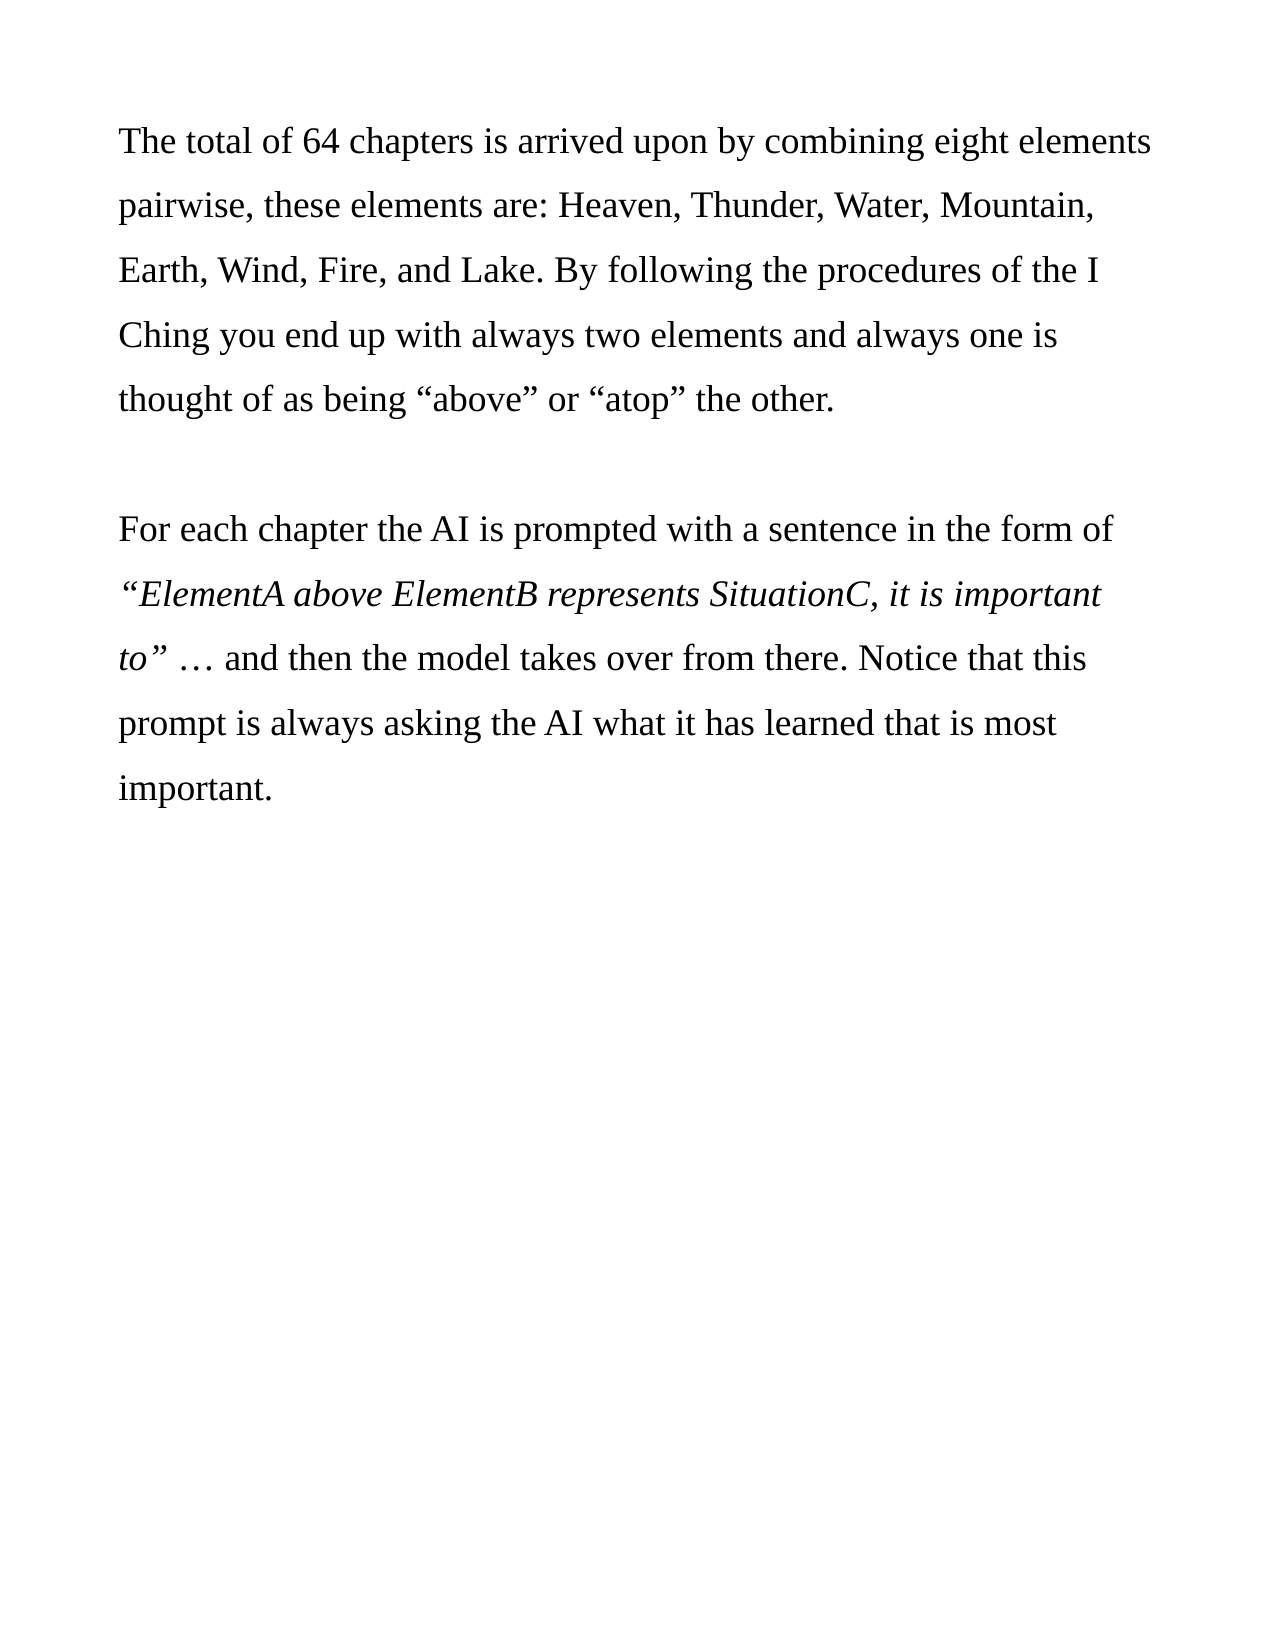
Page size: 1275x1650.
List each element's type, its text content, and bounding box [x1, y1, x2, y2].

text The total of 64 chapters is arrived upon by combining eight elements pairwise, these elements are: Heaven, Thunder, Water, Mountain, Earth, Wind, Fire, and Lake. By following the procedures of the I Ching you end up with always two elements and always one is thought of as being “above” or “atop” the other. [118, 118, 1157, 420]
text For each chapter the AI is prompted with a sentence in the form of “ElementA above ElementB represents SituationC, it is important to” … and then the model takes over from there. Notice that this prompt is always asking the AI what it has learned that is most important. [118, 506, 1157, 808]
